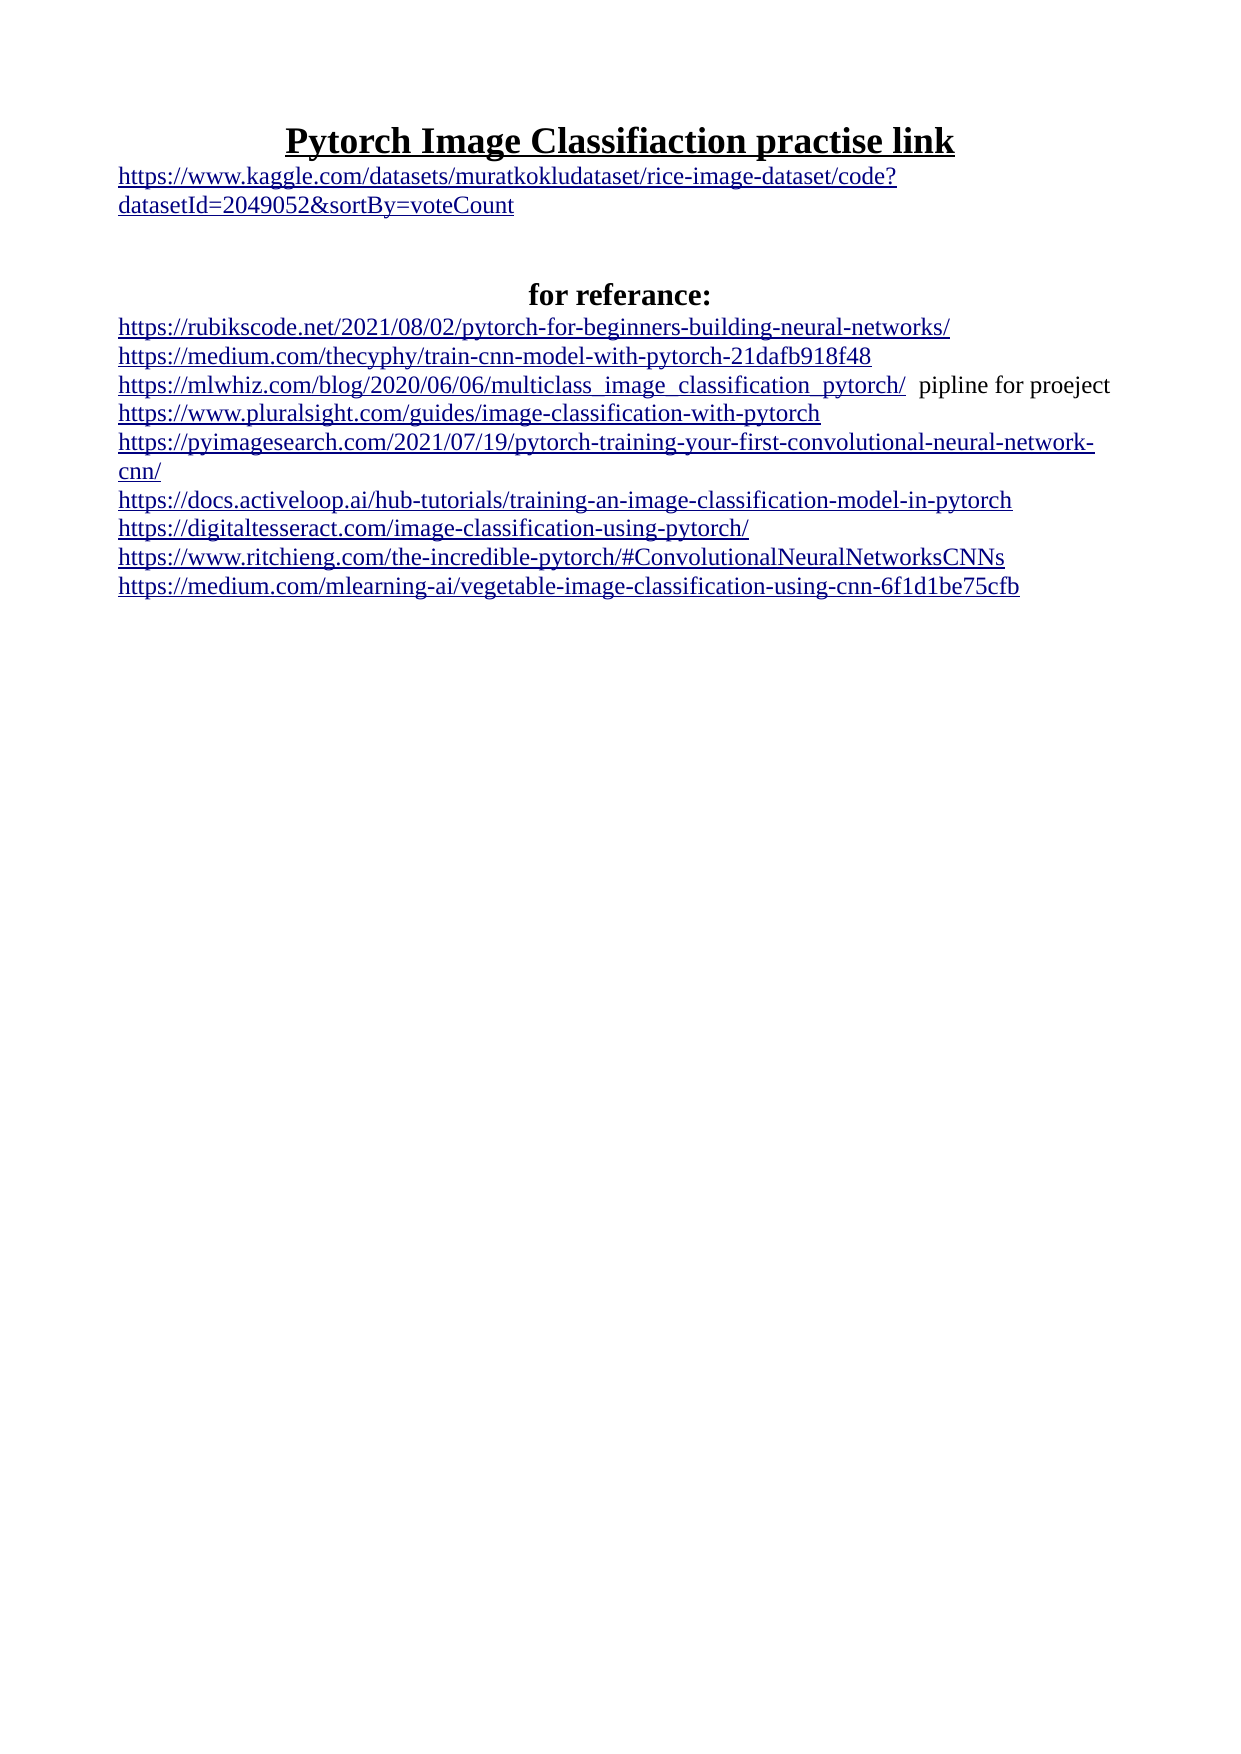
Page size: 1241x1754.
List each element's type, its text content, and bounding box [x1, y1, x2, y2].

text https://rubikscode.net/2021/08/02/pytorch-for-beginners-building-neural-networks/ [118, 312, 1122, 341]
text https://docs.activeloop.ai/hub-tutorials/training-an-image-classification-model-in-pytorch [118, 485, 1122, 513]
text https://www.ritchieng.com/the-incredible-pytorch/#ConvolutionalNeuralNetworksCNNs [118, 542, 1122, 571]
text https://mlwhiz.com/blog/2020/06/06/multiclass_image_classification_pytorch/ pipline for proeject [118, 370, 1122, 398]
text https://medium.com/thecyphy/train-cnn-model-with-pytorch-21dafb918f48 [118, 341, 1122, 370]
text https://digitaltesseract.com/image-classification-using-pytorch/ [118, 513, 1122, 542]
text Pytorch Image Classifiaction practise link [118, 118, 1122, 161]
text https://www.kaggle.com/datasets/muratkokludataset/rice-image-dataset/code?datasetId=2049052&sortBy=voteCount [118, 161, 1122, 219]
text https://www.pluralsight.com/guides/image-classification-with-pytorch [118, 398, 1122, 427]
text https://medium.com/mlearning-ai/vegetable-image-classification-using-cnn-6f1d1be75cfb [118, 571, 1122, 600]
text for referance: [118, 276, 1122, 312]
text https://pyimagesearch.com/2021/07/19/pytorch-training-your-first-convolutional-neural-network-cnn/ [118, 427, 1122, 485]
